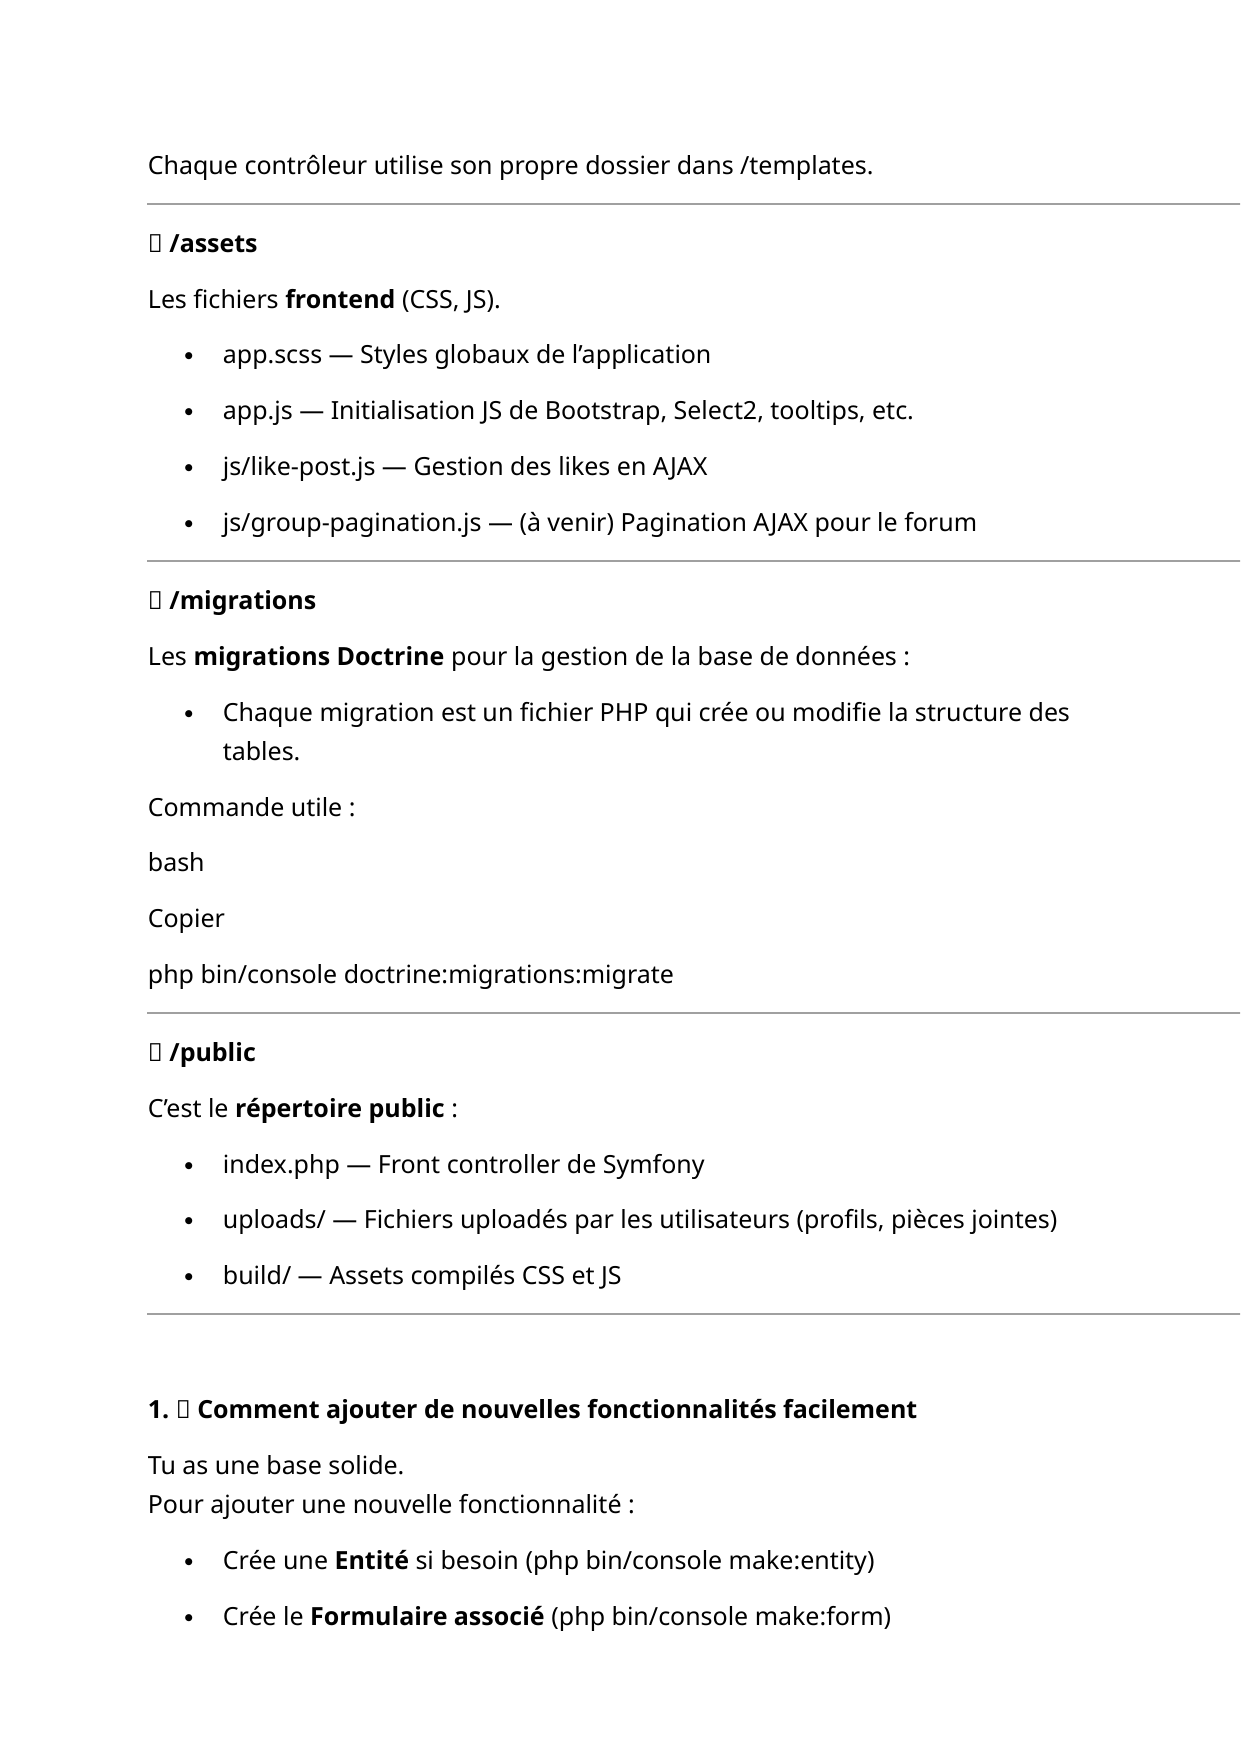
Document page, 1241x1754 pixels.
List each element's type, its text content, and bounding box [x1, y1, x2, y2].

list build/ — Assets compilés CSS et JS [185, 1258, 1093, 1292]
list js/like-post.js — Gestion des likes en AJAX [185, 449, 1093, 483]
text ✅ /assets [148, 226, 1093, 259]
text bash [148, 845, 1093, 879]
text Chaque contrôleur utilise son propre dossier dans /templates. [148, 148, 1093, 182]
list app.scss — Styles globaux de l’application [185, 337, 1093, 371]
text 1. ✅ Comment ajouter de nouvelles fonctionnalités facilement [148, 1392, 1093, 1426]
list Crée une Entité si besoin (php bin/console make:entity) [185, 1543, 1093, 1577]
text Commande utile : [148, 789, 1093, 823]
list index.php — Front controller de Symfony [185, 1146, 1093, 1180]
list app.js — Initialisation JS de Bootstrap, Select2, tooltips, etc. [185, 393, 1093, 427]
list js/group-pagination.js — (à venir) Pagination AJAX pour le forum [185, 505, 1093, 539]
text Les migrations Doctrine pour la gestion de la base de données : [148, 638, 1093, 672]
text ✅ /migrations [148, 583, 1093, 617]
text ✅ /public [148, 1035, 1093, 1069]
list Chaque migration est un fichier PHP qui crée ou modifie la structure des tables. [185, 694, 1093, 767]
text C’est le répertoire public : [148, 1091, 1093, 1124]
text Tu as une base solide. Pour ajouter une nouvelle fonctionnalité : [148, 1448, 1093, 1521]
list uploads/ — Fichiers uploadés par les utilisateurs (profils, pièces jointes) [185, 1202, 1093, 1236]
text Copier [148, 901, 1093, 935]
list Crée le Formulaire associé (php bin/console make:form) [185, 1598, 1093, 1632]
text Les fichiers frontend (CSS, JS). [148, 281, 1093, 315]
text php bin/console doctrine:migrations:migrate [148, 957, 1093, 991]
